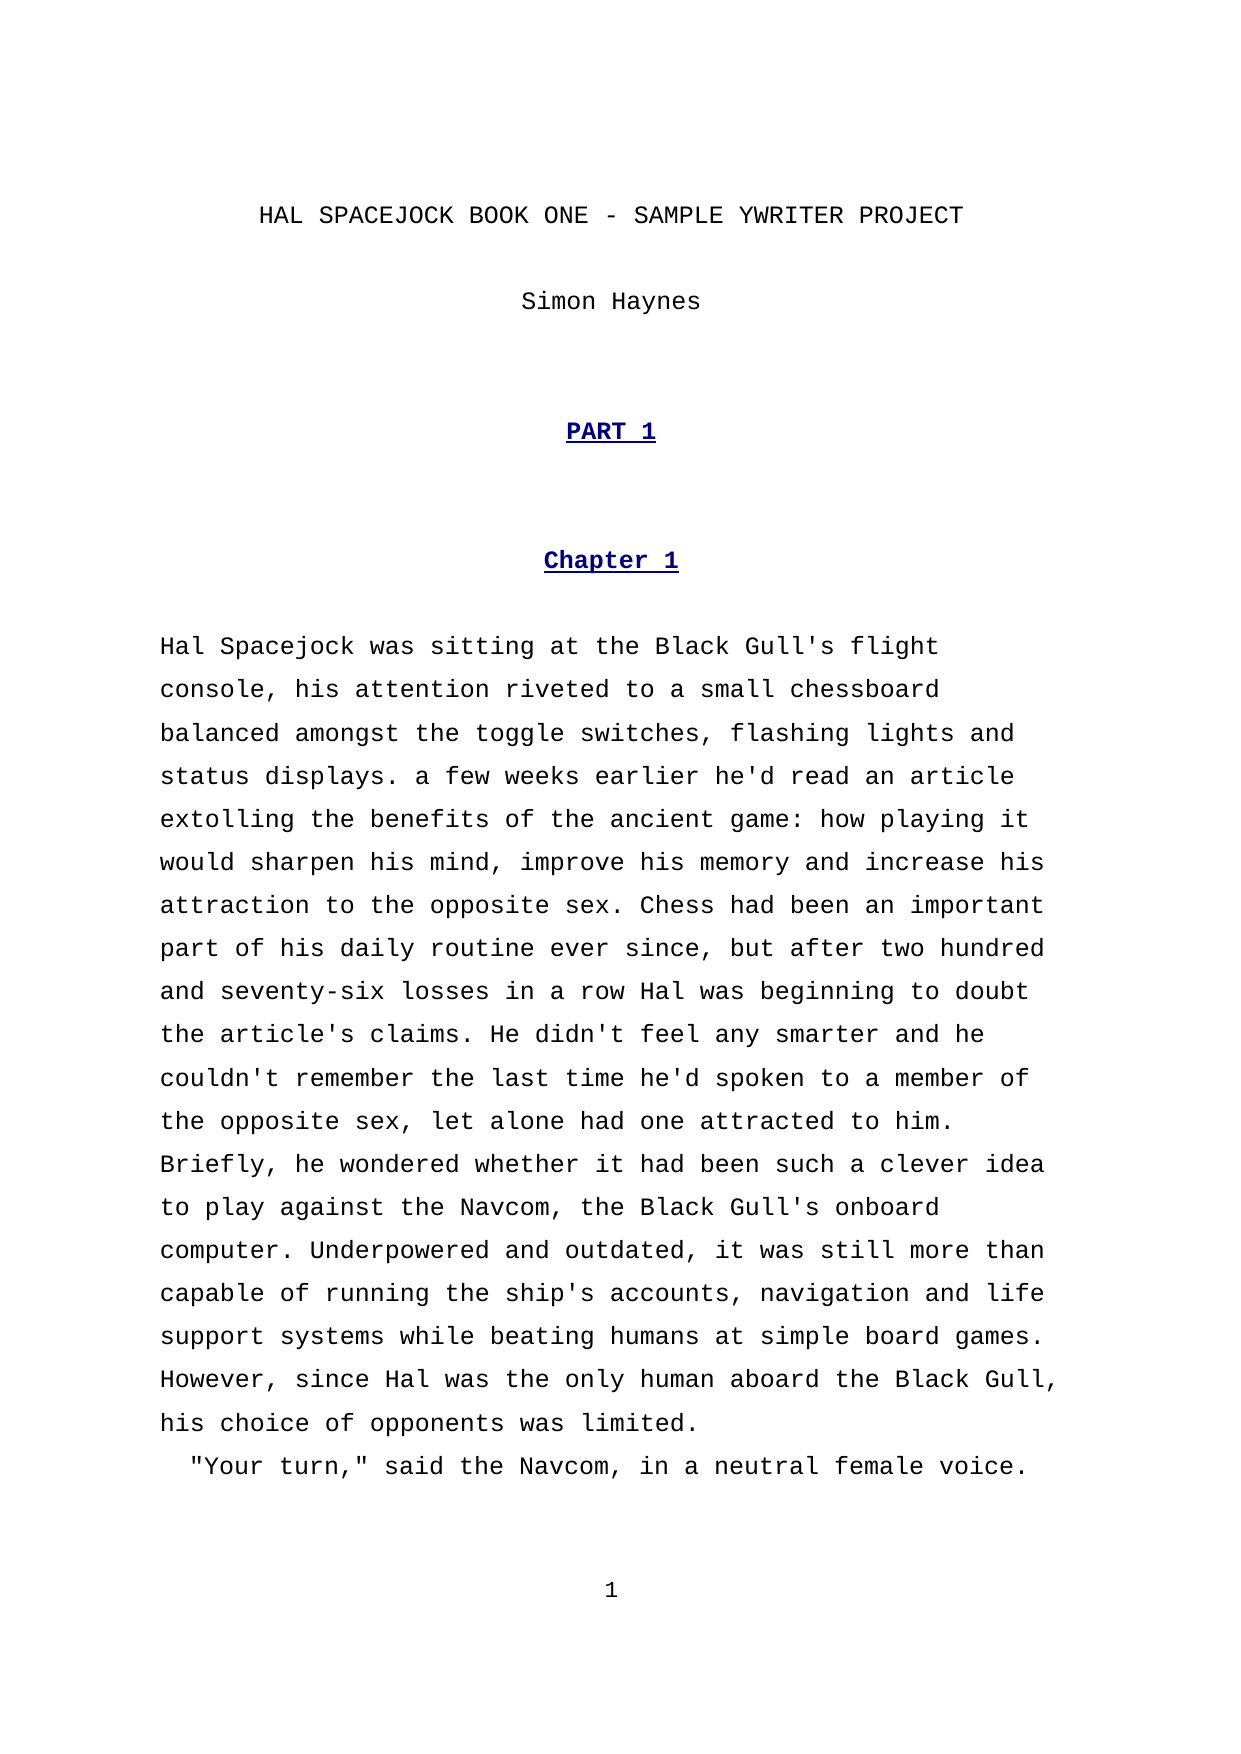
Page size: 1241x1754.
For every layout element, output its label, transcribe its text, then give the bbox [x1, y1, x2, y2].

subtitle Chapter 1 [159, 534, 1063, 577]
subtitle Simon Haynes [159, 275, 1063, 318]
text "Your turn," said the Navcom, in a neutral female voice. [159, 1439, 1063, 1483]
text Hal Spacejock was sitting at the Black Gull's flight console, his attention riveted to a small chessboard balanced amongst the toggle switches, flashing lights and status displays. a few weeks earlier he'd read an article extolling the benefits of the ancient game: how playing it would sharpen his mind, improve his memory and increase his attraction to the opposite sex. Chess had been an important part of his daily routine ever since, but after two hundred and seventy-six losses in a row Hal was beginning to doubt the article's claims. He didn't feel any smarter and he couldn't remember the last time he'd spoken to a member of the opposite sex, let alone had one attracted to him. Briefly, he wondered whether it had been such a clever idea to play against the Navcom, the Black Gull's onboard computer. Underpowered and outdated, it was still more than capable of running the ship's accounts, navigation and life support systems while beating humans at simple board games. However, since Hal was the only human aboard the Black Gull, his choice of opponents was limited. [159, 620, 1063, 1439]
title Hal Spacejock book one - Sample yWriter Project [159, 189, 1063, 232]
subtitle Part 1 [159, 404, 1063, 448]
